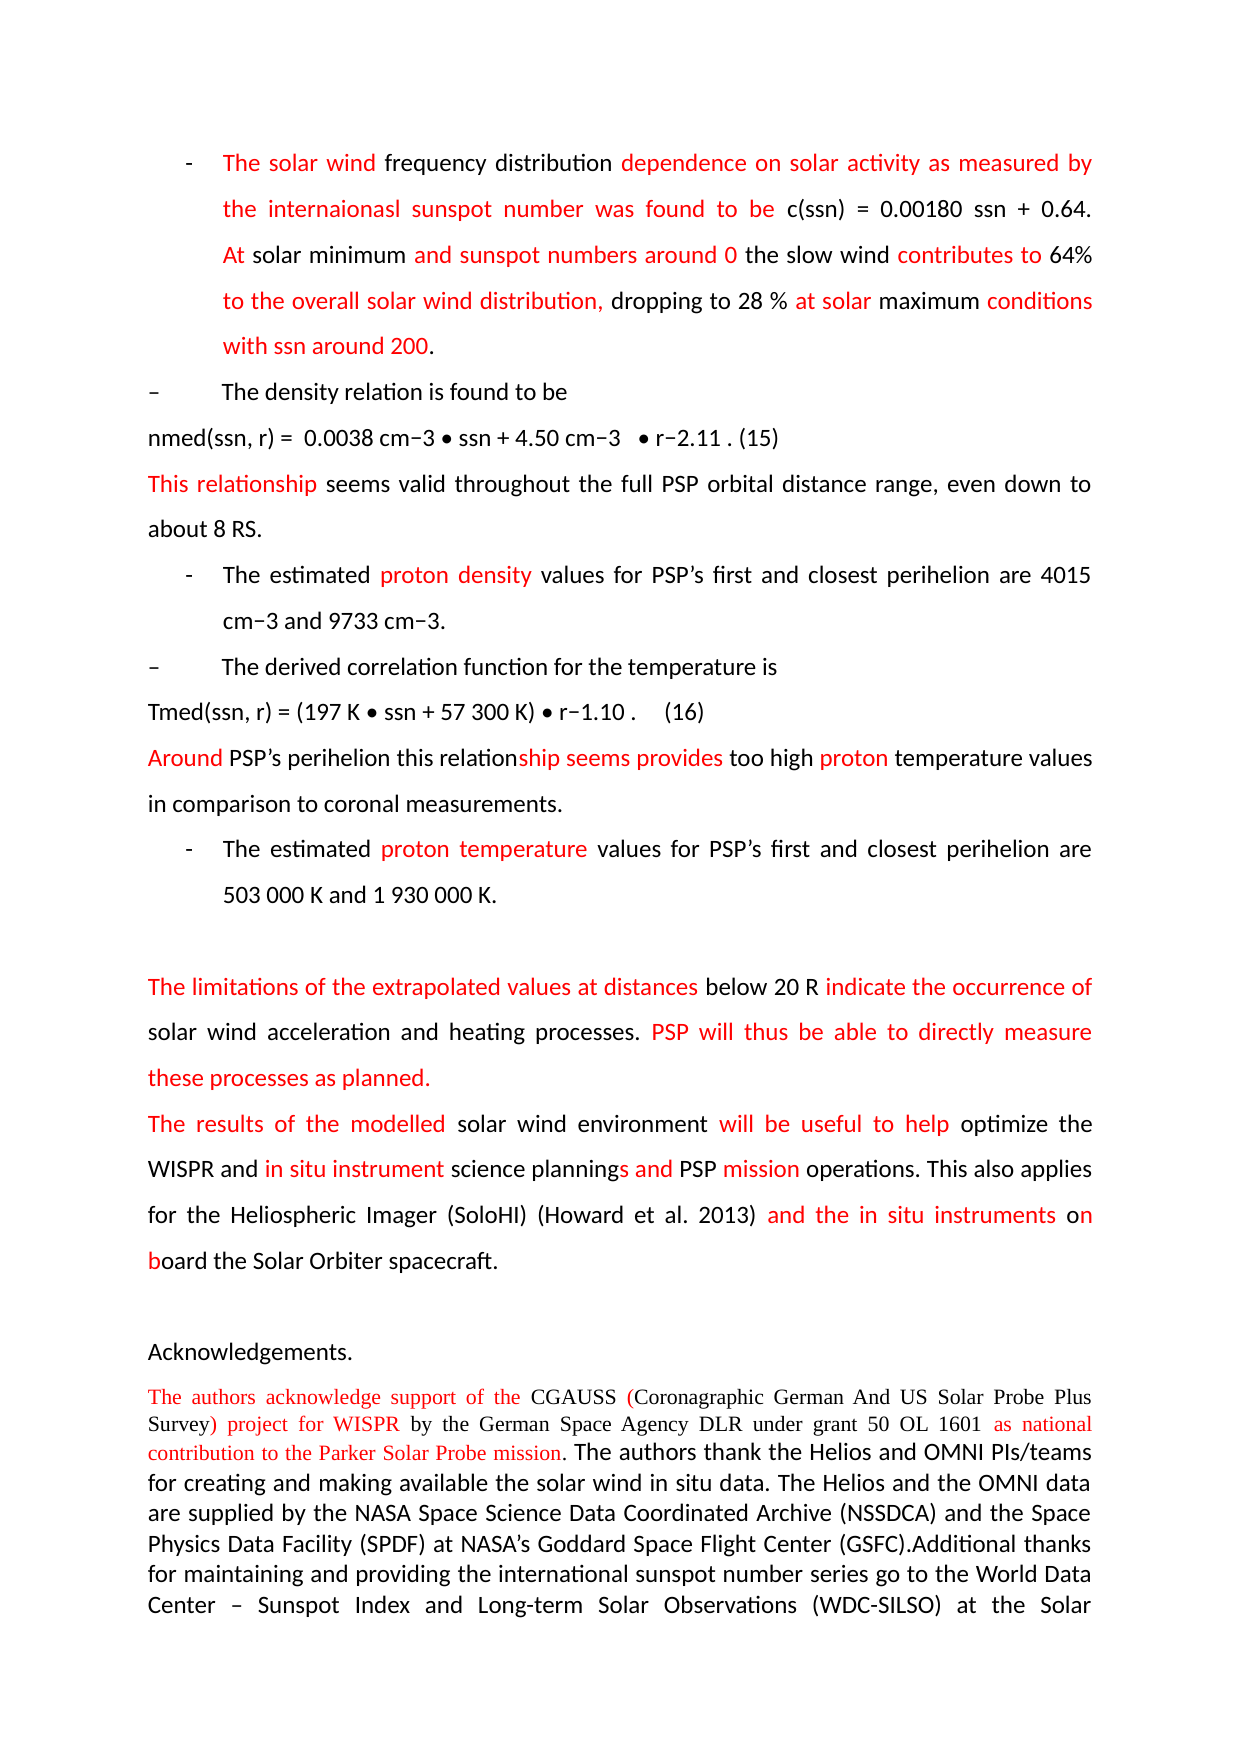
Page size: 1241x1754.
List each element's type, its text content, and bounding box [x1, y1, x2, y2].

text The limitations of the extrapolated values at distances below 20 R indicate the occurrence of solar wind acceleration and heating processes. PSP will thus be able to directly measure these processes as planned. [148, 971, 1093, 1093]
text nmed(ssn, r) = 0.0038 cm−3 • ssn + 4.50 cm−3 • r−2.11 . (15) [148, 422, 1093, 452]
list The estimated proton temperature values for PSP’s first and closest perihelion are 503 000 K and 1 930 000 K. [185, 833, 1093, 910]
text Acknowledgements. [148, 1337, 1093, 1367]
text Tmed(ssn, r) = (197 K • ssn + 57 300 K) • r−1.10 . (16) [148, 696, 1093, 727]
text The authors acknowledge support of the CGAUSS (Coronagraphic German And US Solar Probe Plus Survey) project for WISPR by the German Space Agency DLR under grant 50 OL 1601 as national contribution to the Parker Solar Probe mission. The authors thank the Helios and OMNI PIs/teams for creating and making available the solar wind in situ data. The Helios and the OMNI data are supplied by the NASA Space Science Data Coordinated Archive (NSSDCA) and the Space Physics Data Facility (SPDF) at NASA’s Goddard Space Flight Center (GSFC).Additional thanks for maintaining and providing the international sunspot number series go to the World Data Center – Sunspot Index and Long-term Solar Observations (WDC-SILSO) at the Solar [148, 1382, 1093, 1619]
list The estimated proton density values for PSP’s first and closest perihelion are 4015 cm−3 and 9733 cm−3. [185, 559, 1093, 635]
text This relationship seems valid throughout the full PSP orbital distance range, even down to about 8 RS. [148, 468, 1093, 544]
text The results of the modelled solar wind environment will be useful to help optimize the WISPR and in situ instrument science plannings and PSP mission operations. This also applies for the Heliospheric Imager (SoloHI) (Howard et al. 2013) and the in situ instruments on board the Solar Orbiter spacecraft. [148, 1108, 1093, 1276]
text – The derived correlation function for the temperature is [148, 651, 1093, 681]
text Around PSP’s perihelion this relationship seems provides too high proton temperature values in comparison to coronal measurements. [148, 742, 1093, 818]
text – The density relation is found to be [148, 376, 1093, 407]
list The solar wind frequency distribution dependence on solar activity as measured by the internaionasl sunspot number was found to be c(ssn) = 0.00180 ssn + 0.64. At solar minimum and sunspot numbers around 0 the slow wind contributes to 64% to the overall solar wind distribution, dropping to 28 % at solar maximum conditions with ssn around 200. [185, 148, 1093, 361]
